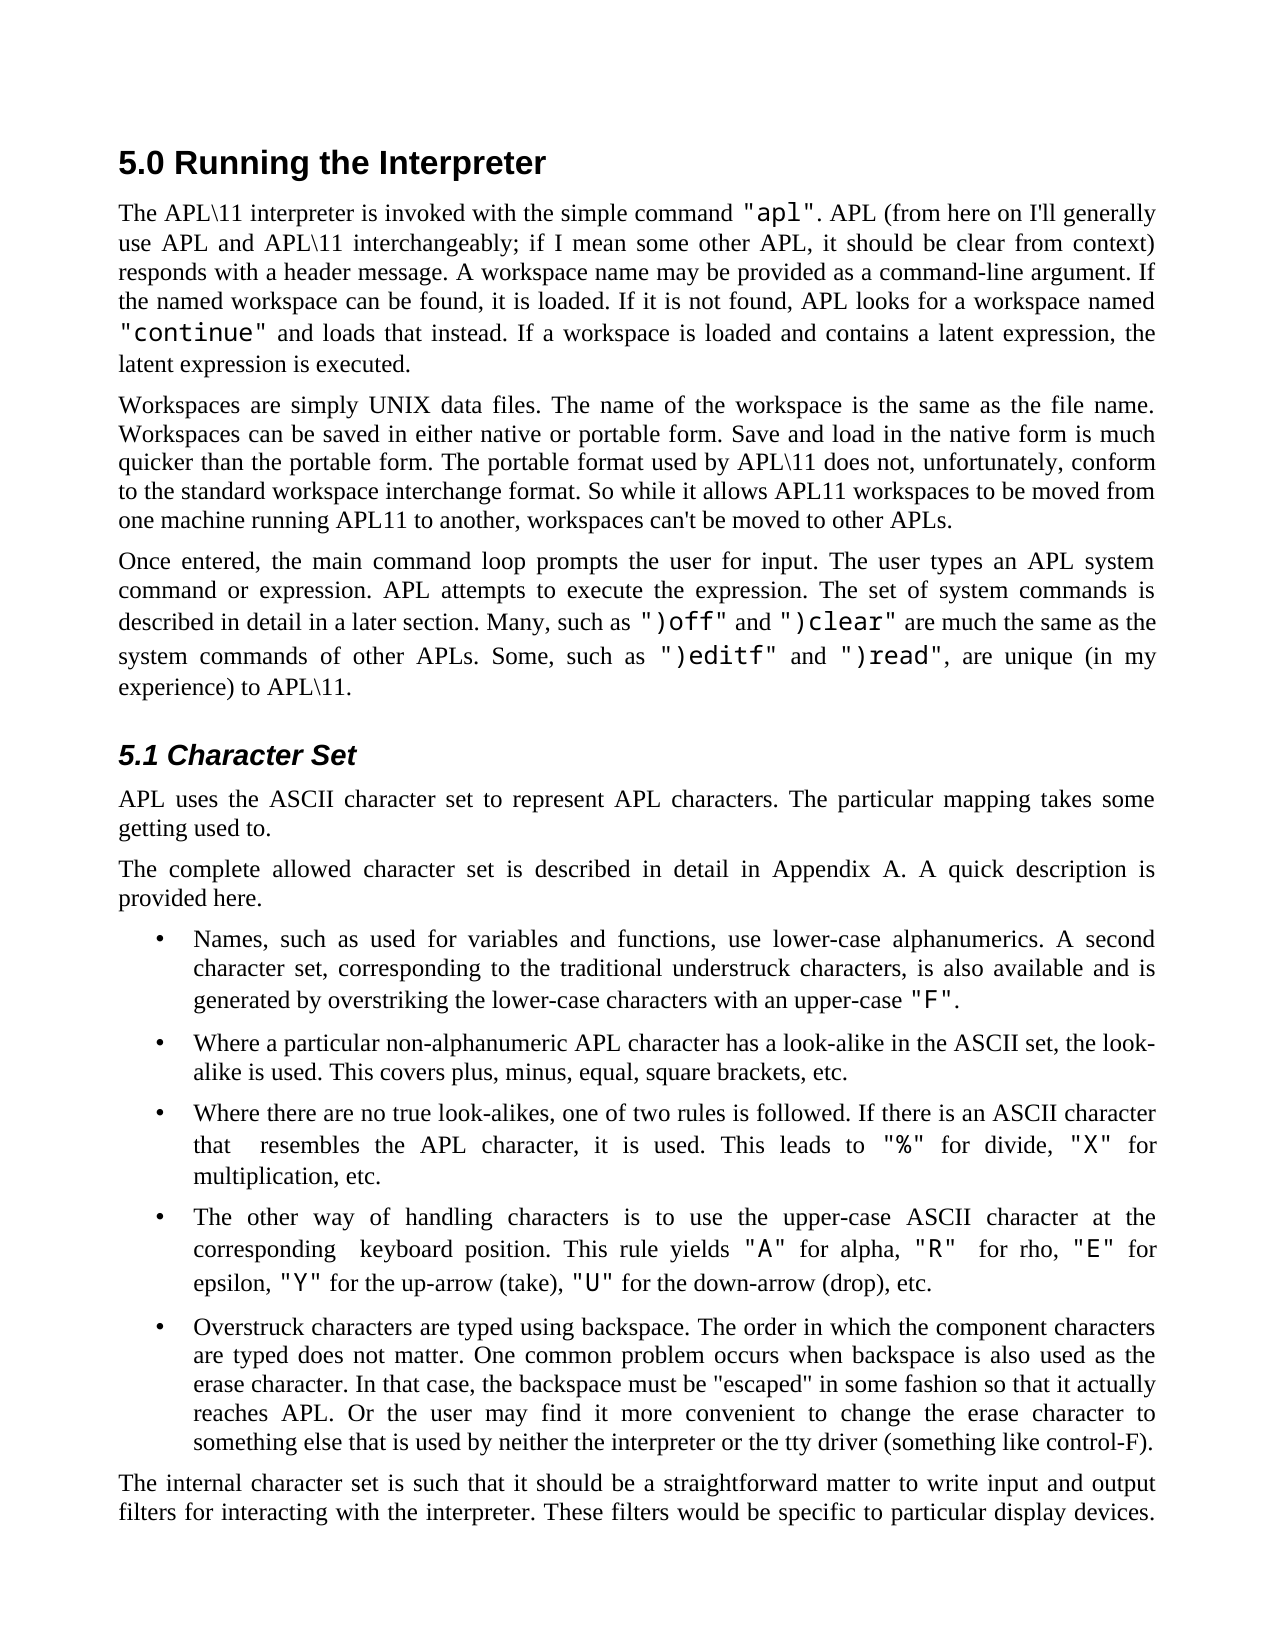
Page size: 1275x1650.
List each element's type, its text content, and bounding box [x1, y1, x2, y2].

list The other way of handling characters is to use the upper-case ASCII character at the corresponding keyboard position. This rule yields "A" for alpha, "R" for rho, "E" for epsilon, "Y" for the up-arrow (take), "U" for the down-arrow (drop), etc. [156, 1202, 1157, 1299]
list Names, such as used for variables and functions, use lower-case alphanumerics. A second character set, corresponding to the traditional understruck characters, is also available and is generated by overstriking the lower-case characters with an upper-case "F". [156, 924, 1157, 1016]
text Workspaces are simply UNIX data files. The name of the workspace is the same as the file name. Workspaces can be saved in either native or portable form. Save and load in the native form is much quicker than the portable form. The portable format used by APL\11 does not, unfortunately, conform to the standard workspace interchange format. So while it allows APL11 workspaces to be moved from one machine running APL11 to another, workspaces can't be moved to other APLs. [118, 390, 1157, 534]
text The complete allowed character set is described in detail in Appendix A. A quick description is provided here. [118, 854, 1157, 912]
list Where a particular non-alphanumeric APL character has a look-alike in the ASCII set, the look-alike is used. This covers plus, minus, equal, square brackets, etc. [156, 1028, 1157, 1086]
list Where there are no true look-alikes, one of two rules is followed. If there is an ASCII character that resembles the APL character, it is used. This leads to "%" for divide, "X" for multiplication, etc. [156, 1098, 1157, 1190]
subtitle 5.1 Character Set [118, 738, 1157, 772]
text The APL\11 interpreter is invoked with the simple command "apl". APL (from here on I'll generally use APL and APL\11 interchangeably; if I mean some other APL, it should be clear from context) responds with a header message. A workspace name may be provided as a command-line argument. If the named workspace can be found, it is loaded. If it is not found, APL looks for a workspace named "continue" and loads that instead. If a workspace is loaded and contains a latent expression, the latent expression is executed. [118, 194, 1157, 377]
subtitle 5.0 Running the Interpreter [118, 143, 1157, 182]
text APL uses the ASCII character set to represent APL characters. The particular mapping takes some getting used to. [118, 784, 1157, 842]
list Overstruck characters are typed using backspace. The order in which the component characters are typed does not matter. One common problem occurs when backspace is also used as the erase character. In that case, the backspace must be "escaped" in some fashion so that it actually reaches APL. Or the user may find it more convenient to change the erase character to something else that is used by neither the interpreter or the tty driver (something like control-F). [156, 1312, 1157, 1455]
text Once entered, the main command loop prompts the user for input. The user types an APL system command or expression. APL attempts to execute the expression. The set of system commands is described in detail in a later section. Many, such as ")off" and ")clear" are much the same as the system commands of other APLs. Some, such as ")editf" and ")read", are unique (in my experience) to APL\11. [118, 546, 1157, 701]
text The internal character set is such that it should be a straightforward matter to write input and output filters for interacting with the interpreter. These filters would be specific to particular display devices. [118, 1468, 1157, 1525]
